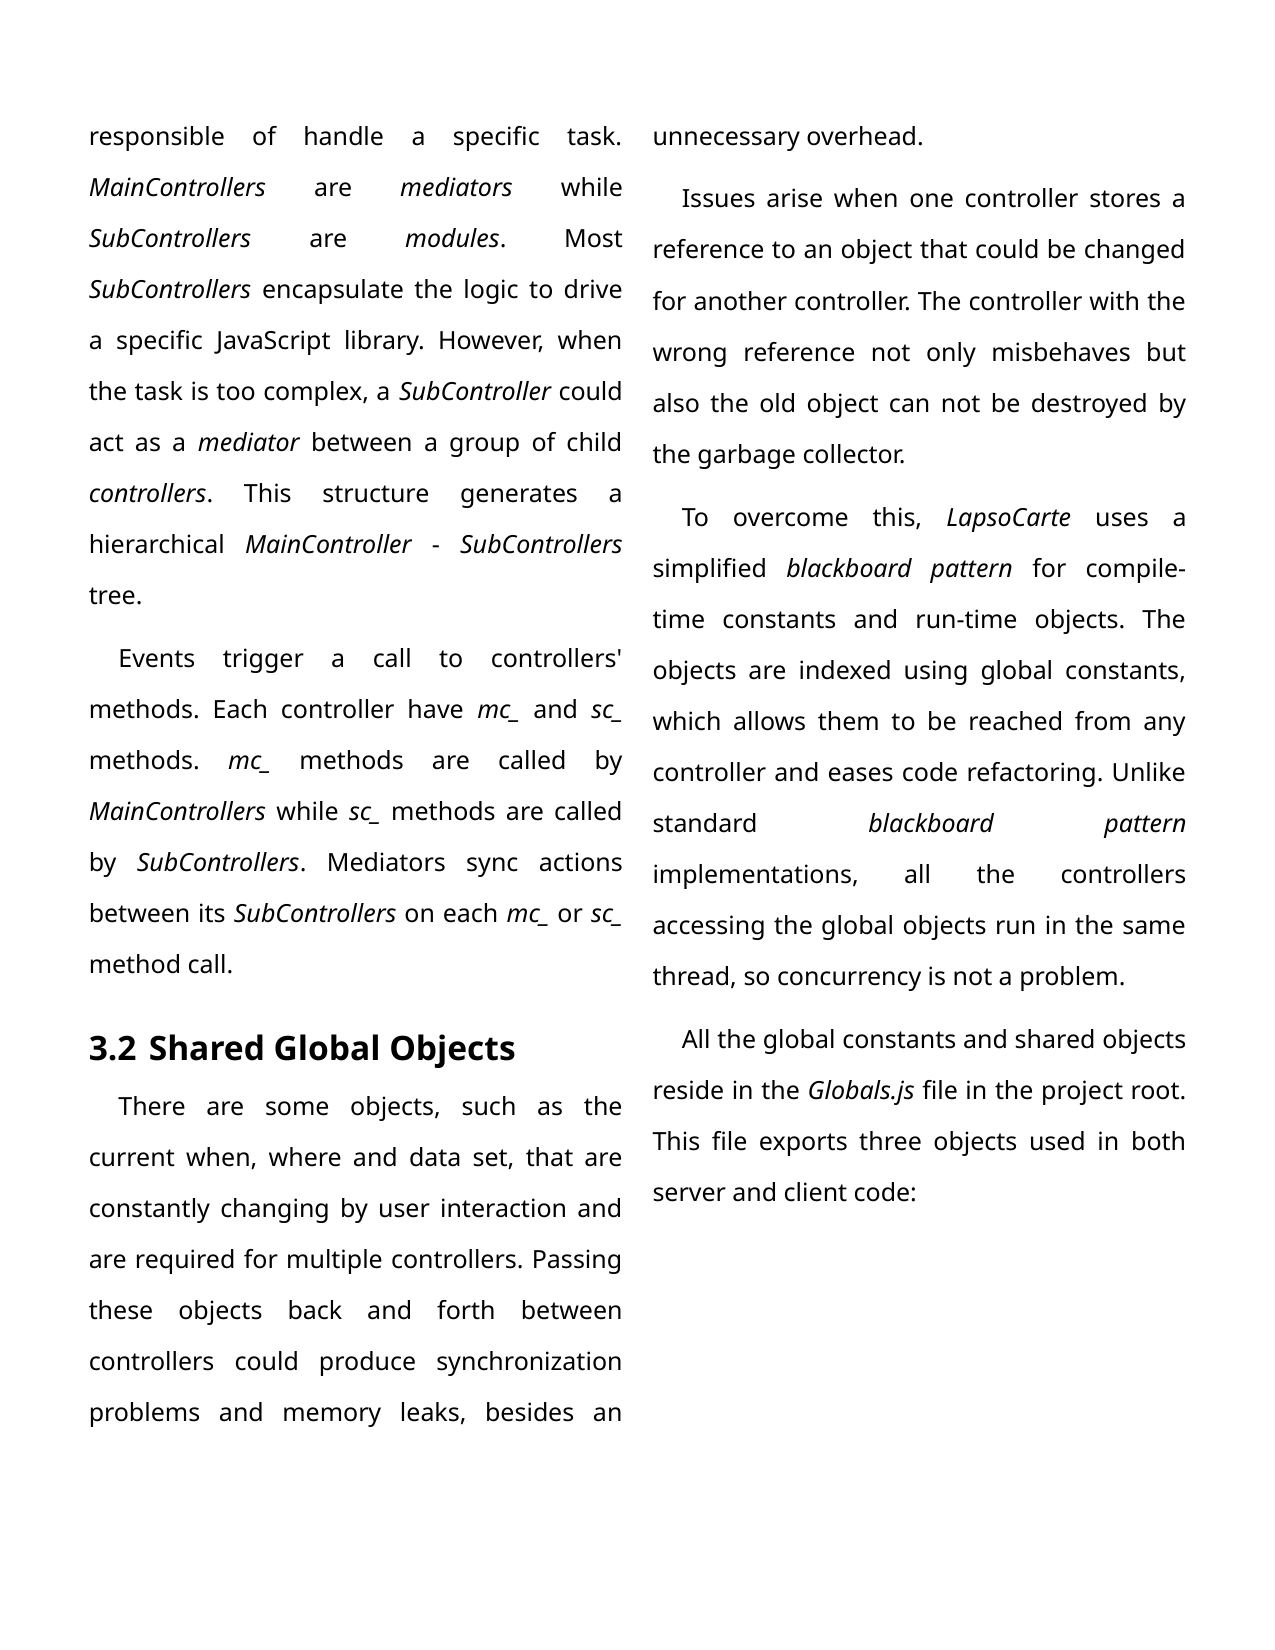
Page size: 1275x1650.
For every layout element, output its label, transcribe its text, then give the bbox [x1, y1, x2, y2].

subtitle Shared Global Objects [88, 1024, 623, 1070]
text responsible of handle a specific task. MainControllers are mediators while SubControllers are modules. Most SubControllers encapsulate the logic to drive a specific JavaScript library. However, when the task is too complex, a SubController could act as a mediator between a group of child controllers. This structure generates a hierarchical MainController - SubControllers tree. [88, 118, 623, 612]
text All the global constants and shared objects reside in the Globals.js file in the project root. This file exports three objects used in both server and client code: [652, 1021, 1186, 1209]
text Events trigger a call to controllers' methods. Each controller have mc_ and sc_ methods. mc_ methods are called by MainControllers while sc_ methods are called by SubControllers. Mediators sync actions between its SubControllers on each mc_ or sc_ method call. [88, 640, 623, 981]
text To overcome this, LapsoCarte uses a simplified blackboard pattern for compile-time constants and run-time objects. The objects are indexed using global constants, which allows them to be reached from any controller and eases code refactoring. Unlike standard blackboard pattern implementations, all the controllers accessing the global objects run in the same thread, so concurrency is not a problem. [652, 499, 1186, 993]
text Issues arise when one controller stores a reference to an object that could be changed for another controller. The controller with the wrong reference not only misbehaves but also the old object can not be destroyed by the garbage collector. [652, 181, 1186, 470]
text unnecessary overhead. [652, 118, 1186, 152]
text There are some objects, such as the current when, where and data set, that are constantly changing by user interaction and are required for multiple controllers. Passing these objects back and forth between controllers could produce synchronization problems and memory leaks, besides an [88, 1089, 623, 1429]
